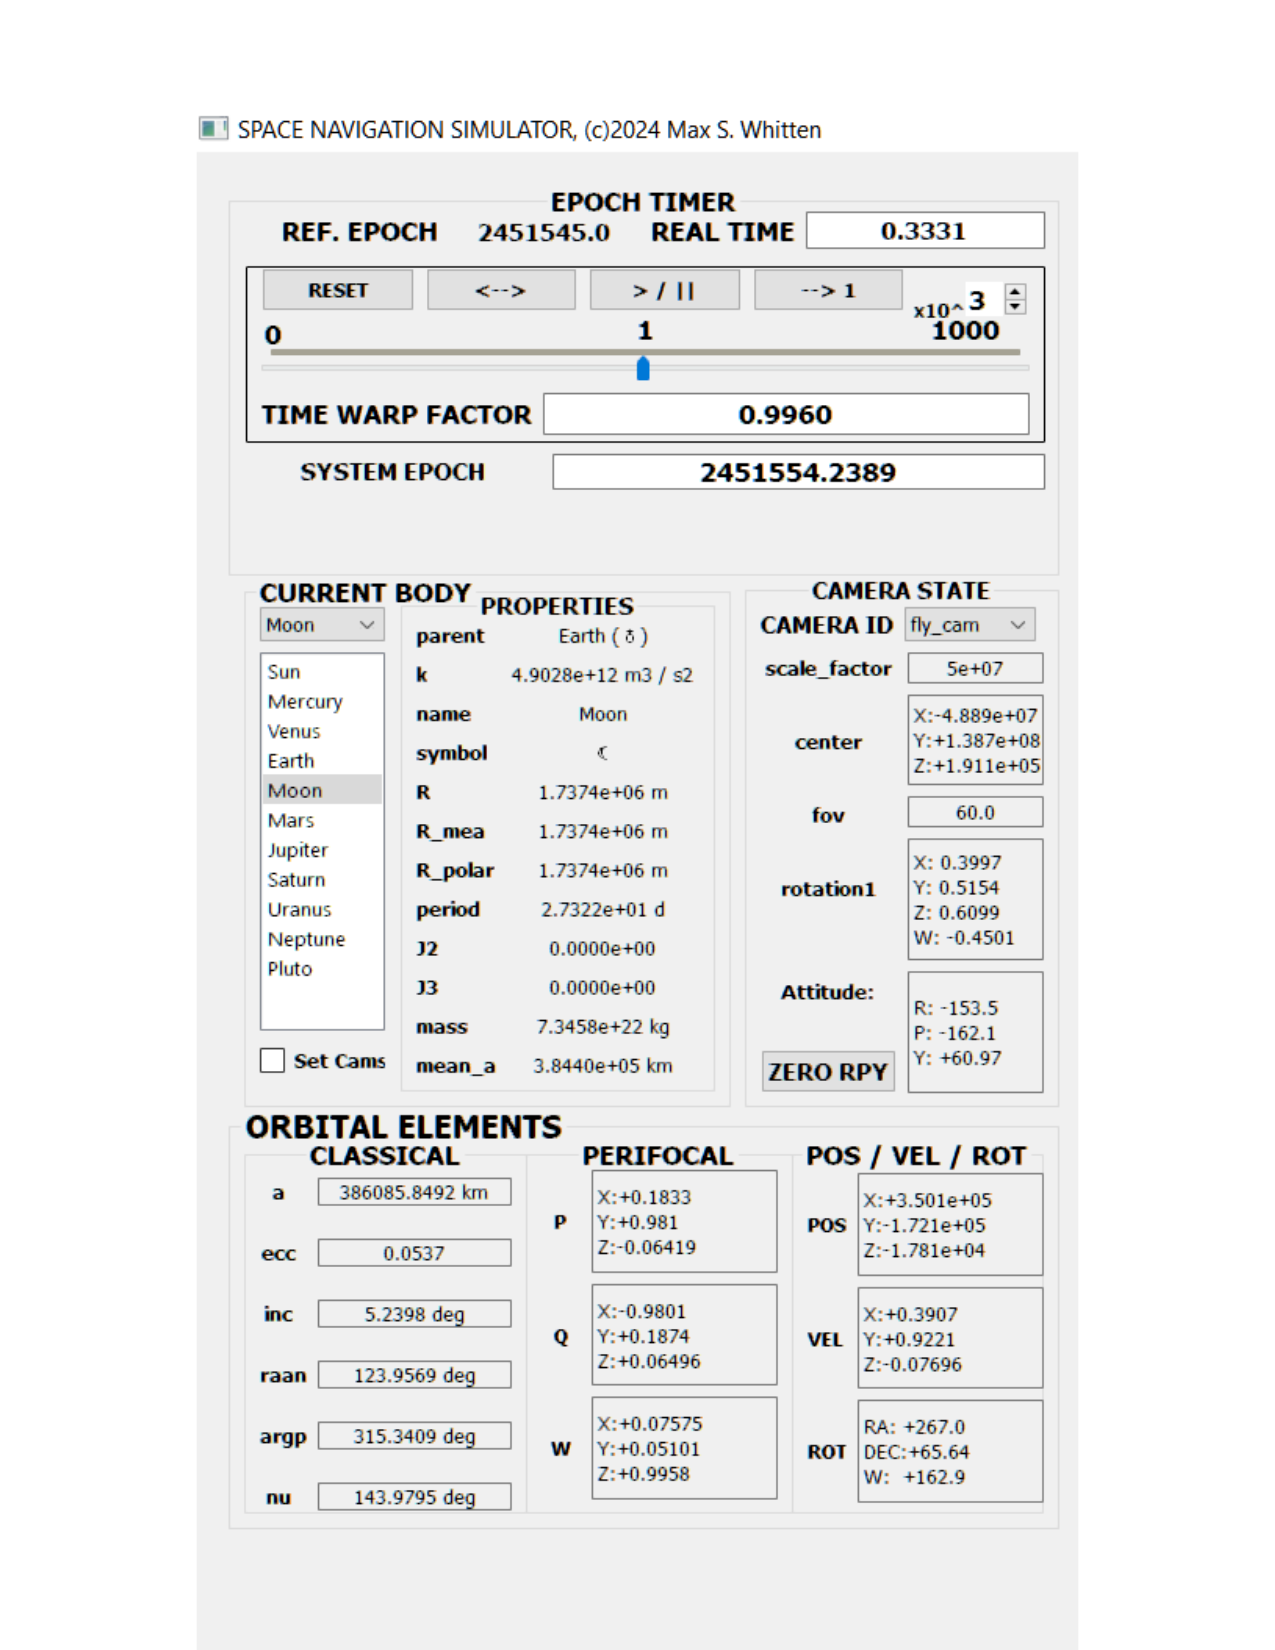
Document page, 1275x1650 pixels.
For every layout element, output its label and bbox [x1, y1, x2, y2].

picture [196, 107, 1079, 1650]
